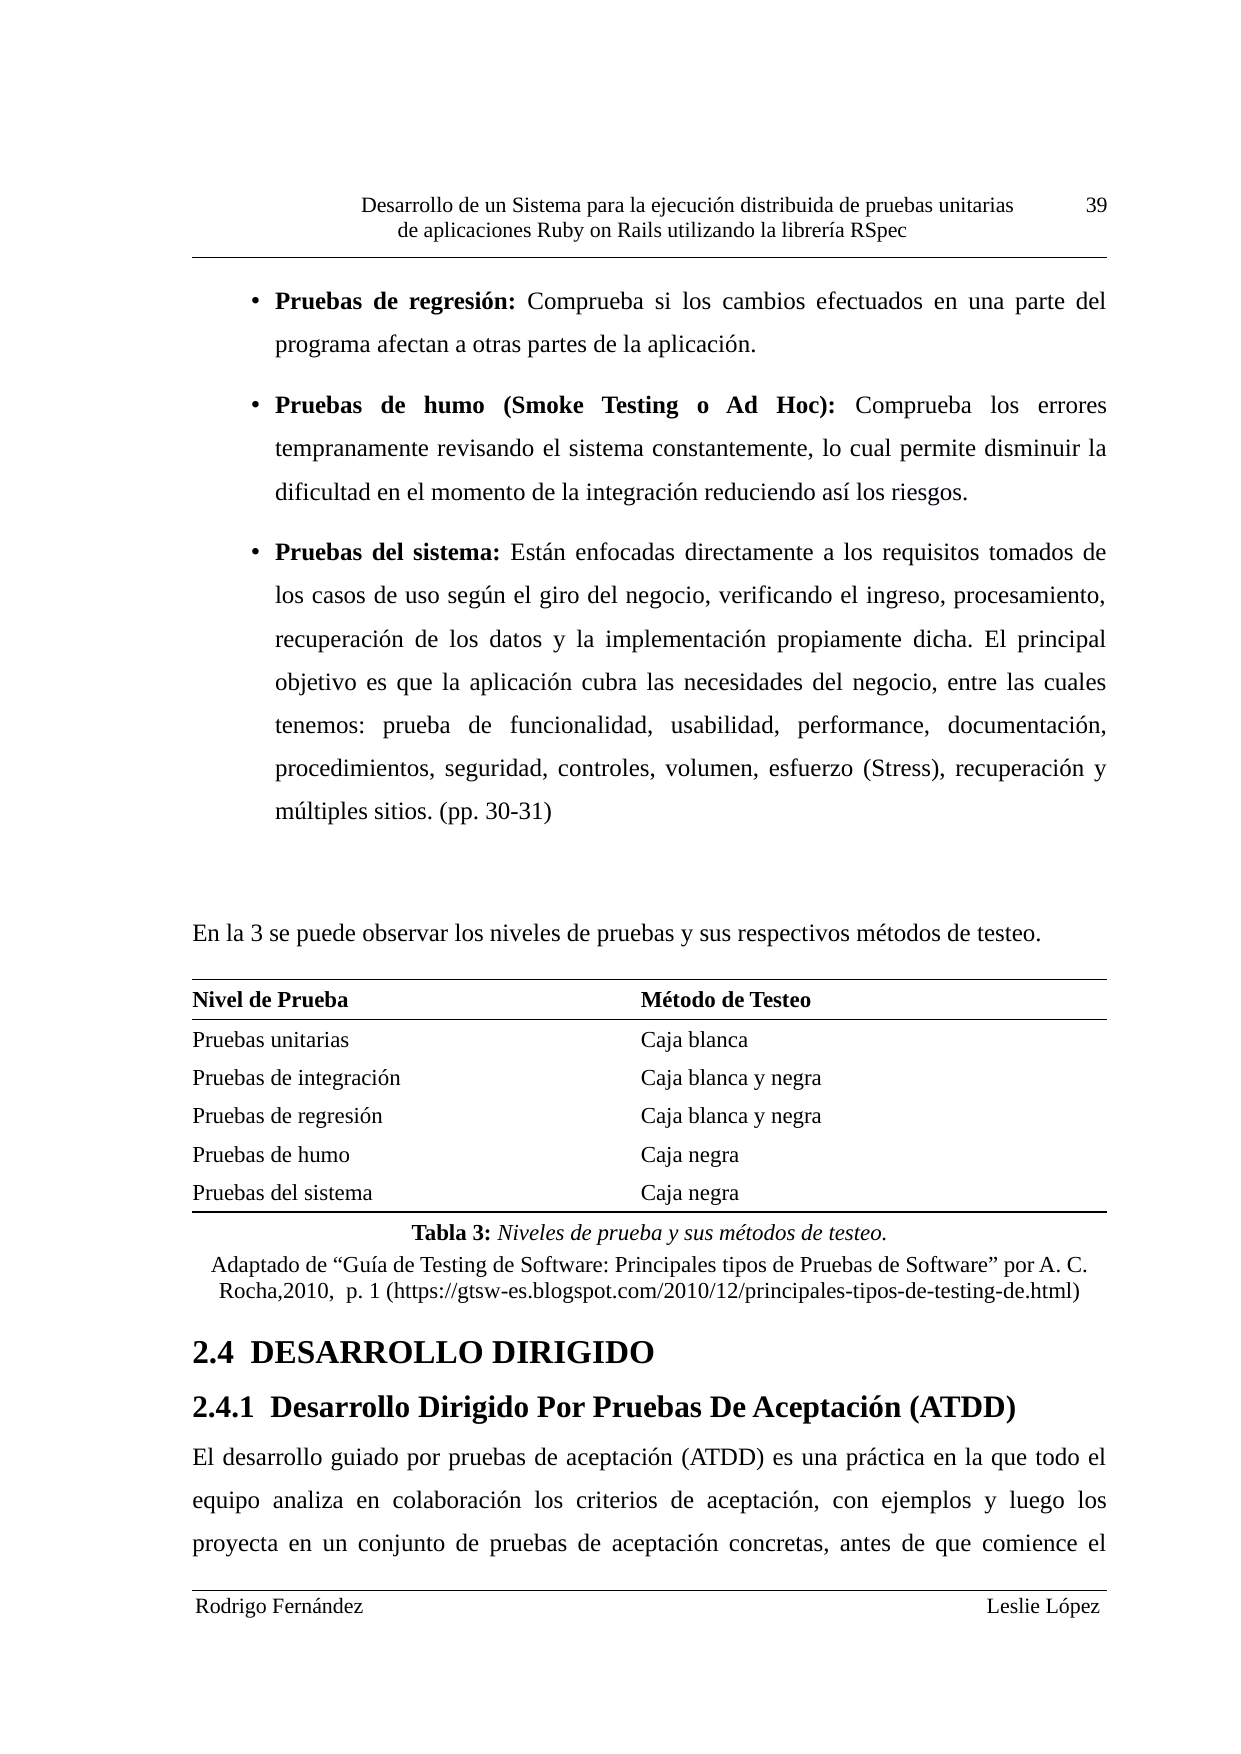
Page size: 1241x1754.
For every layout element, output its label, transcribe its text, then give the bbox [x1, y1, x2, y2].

table_cell Pruebas de integración [192, 1058, 641, 1096]
text Adaptado de “Guía de Testing de Software: Principales tipos de Pruebas de Software” por A. C. Rocha,2010, p. 1 (https://gtsw-es.blogspot.com/2010/12/principales-tipos-de-testing-de.html) [192, 1251, 1107, 1304]
subtitle Desarrollo dirigido por pruebas de aceptación (ATDD) [192, 1388, 1107, 1424]
subtitle Desarrollo dirigido [192, 1332, 1107, 1371]
table_cell Pruebas unitarias [192, 1020, 641, 1058]
table_cell Caja negra [641, 1135, 1107, 1173]
table_cell Caja blanca y negra [641, 1058, 1107, 1096]
table_header Nivel de Prueba [192, 980, 641, 1018]
table_cell Caja blanca y negra [641, 1096, 1107, 1135]
list Pruebas del sistema: Están enfocadas directamente a los requisitos tomados de los casos de uso según el giro del negocio, verificando el ingreso, procesamiento, recuperación de los datos y la implementación propiamente dicha. El principal objetivo es que la aplicación cubra las necesidades del negocio, entre las cuales tenemos: prueba de funcionalidad, usabilidad, performance, documentación, procedimientos, seguridad, controles, volumen, esfuerzo (Stress), recuperación y múltiples sitios. (pp. 30-31) [251, 537, 1107, 825]
table_cell Caja blanca [641, 1020, 1107, 1058]
list Pruebas de humo (Smoke Testing o Ad Hoc): Comprueba los errores tempranamente revisando el sistema constantemente, lo cual permite disminuir la dificultad en el momento de la integración reduciendo así los riesgos. [251, 390, 1107, 505]
table_cell Caja negra [641, 1173, 1107, 1211]
list Pruebas de regresión: Comprueba si los cambios efectuados en una parte del programa afectan a otras partes de la aplicación. [251, 286, 1107, 358]
table_header Método de Testeo [641, 980, 1107, 1018]
table_cell Pruebas de regresión [192, 1096, 641, 1135]
text En la Tabla 3 se puede observar los niveles de pruebas y sus respectivos métodos de testeo. [192, 918, 1107, 947]
table_cell Pruebas del sistema [192, 1173, 641, 1211]
text Tabla 3: Niveles de prueba y sus métodos de testeo. [192, 1219, 1107, 1245]
text El desarrollo guiado por pruebas de aceptación (ATDD) es una práctica en la que todo el equipo analiza en colaboración los criterios de aceptación, con ejemplos y luego los proyecta en un conjunto de pruebas de aceptación concretas, antes de que comience el [192, 1442, 1107, 1557]
table_cell Pruebas de humo [192, 1135, 641, 1173]
